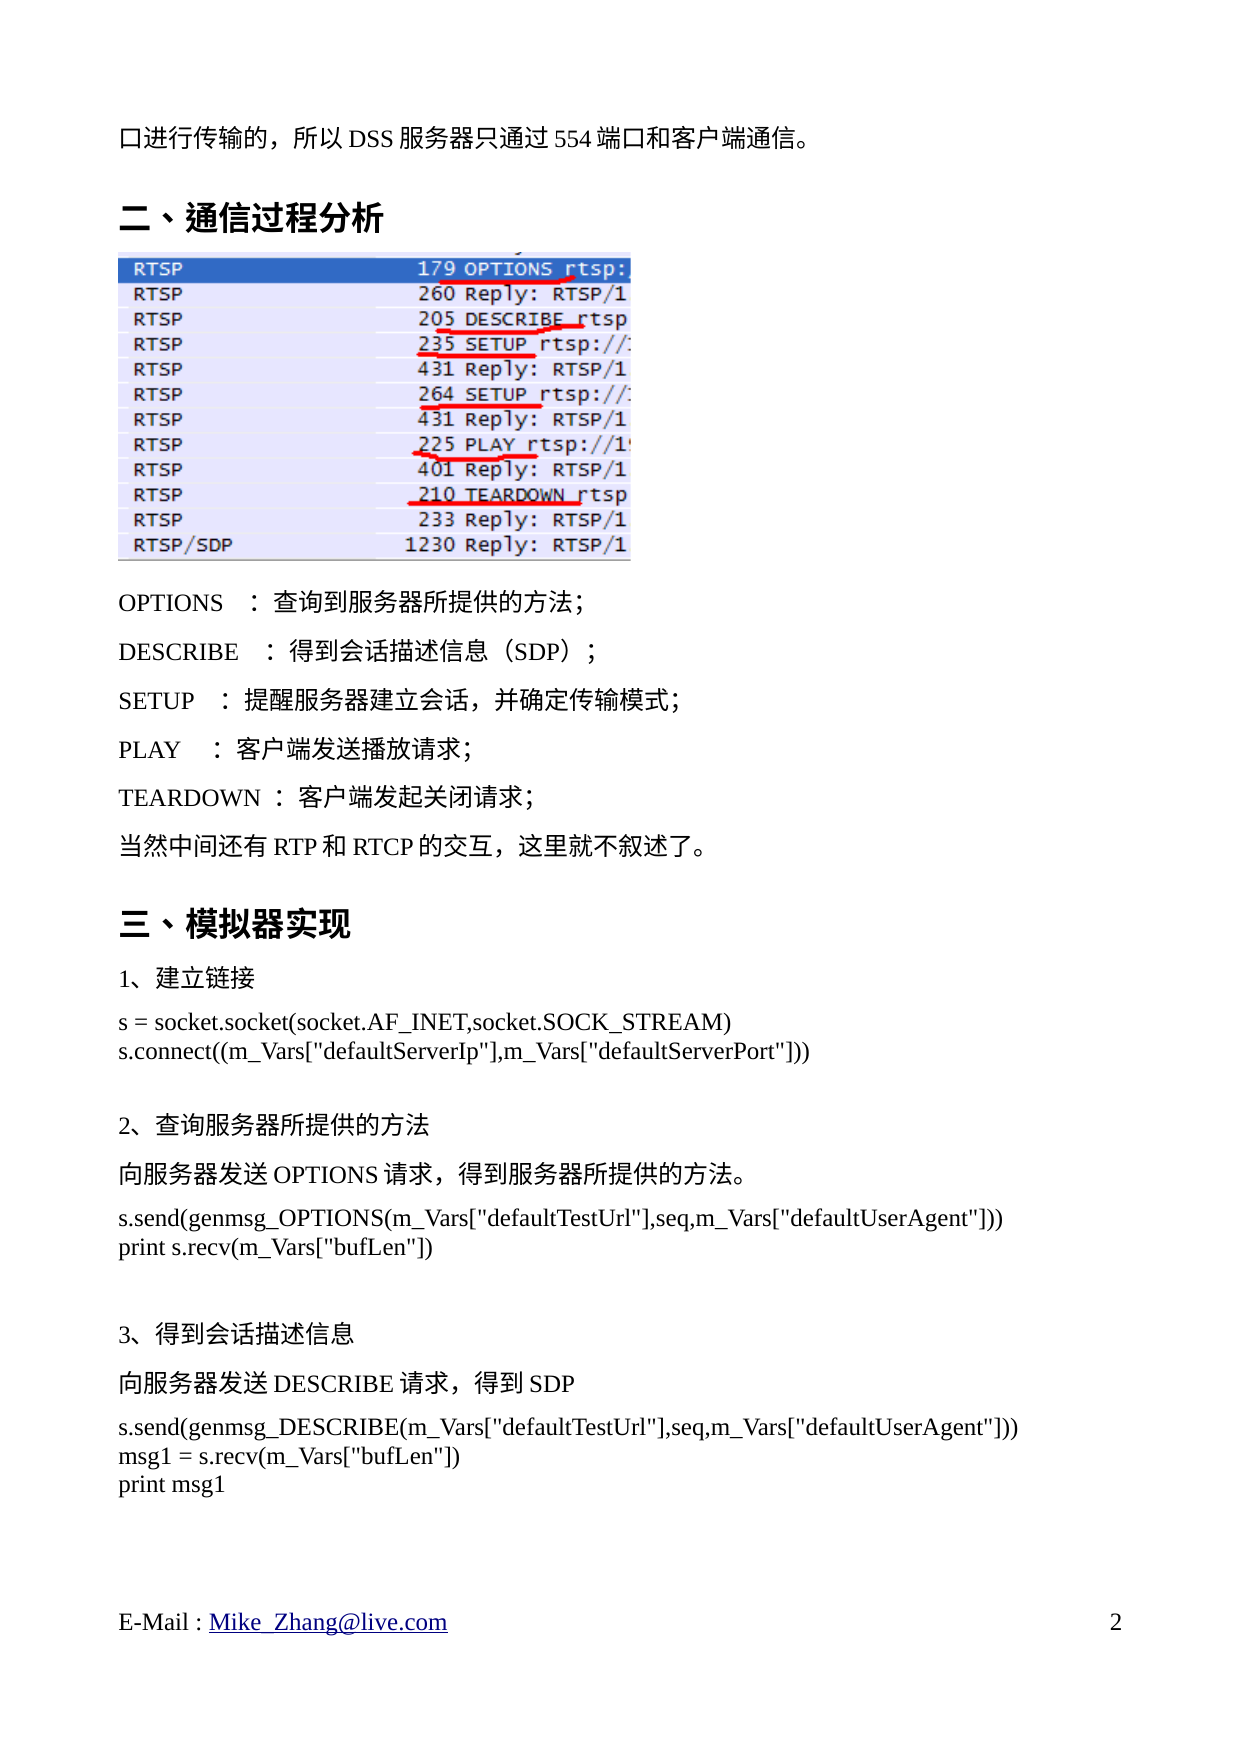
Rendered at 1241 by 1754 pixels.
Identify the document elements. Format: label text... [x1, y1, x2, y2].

text DESCRIBE ：得到会话描述信息（SDP）； [118, 632, 1122, 668]
text OPTIONS ：查询到服务器所提供的方法； [118, 583, 1122, 619]
text 3、得到会话描述信息 [118, 1314, 1122, 1351]
text 向服务器发送OPTIONS请求，得到服务器所提供的方法。 [118, 1154, 1122, 1191]
text 1、建立链接 [118, 958, 1122, 994]
subtitle 二、通信过程分析 [118, 192, 1122, 240]
subtitle 三、模拟器实现 [118, 900, 1122, 946]
text s = socket.socket(socket.AF_INET,socket.SOCK_STREAM) s.connect((m_Vars["defaultServerIp"],m_Vars["defaultServerPort"])) [118, 1007, 1122, 1093]
text s.send(genmsg_OPTIONS(m_Vars["defaultTestUrl"],seq,m_Vars["defaultUserAgent"])) print s.recv(m_Vars["bufLen"]) [118, 1203, 1122, 1261]
text 2、查询服务器所提供的方法 [118, 1106, 1122, 1142]
text SETUP ：提醒服务器建立会话，并确定传输模式； [118, 680, 1122, 717]
text 当然中间还有RTP和RTCP的交互，这里就不叙述了。 [118, 827, 1122, 863]
text s.send(genmsg_DESCRIBE(m_Vars["defaultTestUrl"],seq,m_Vars["defaultUserAgent"])) msg1 = s.recv(m_Vars["bufLen"]) print msg1 [118, 1412, 1122, 1498]
text 口进行传输的，所以DSS服务器只通过554端口和客户端通信。 [118, 118, 1122, 154]
picture [118, 252, 631, 561]
text TEARDOWN ：客户端发起关闭请求； [118, 778, 1122, 814]
text PLAY ：客户端发送播放请求； [118, 729, 1122, 765]
text 向服务器发送DESCRIBE请求，得到SDP [118, 1363, 1122, 1399]
